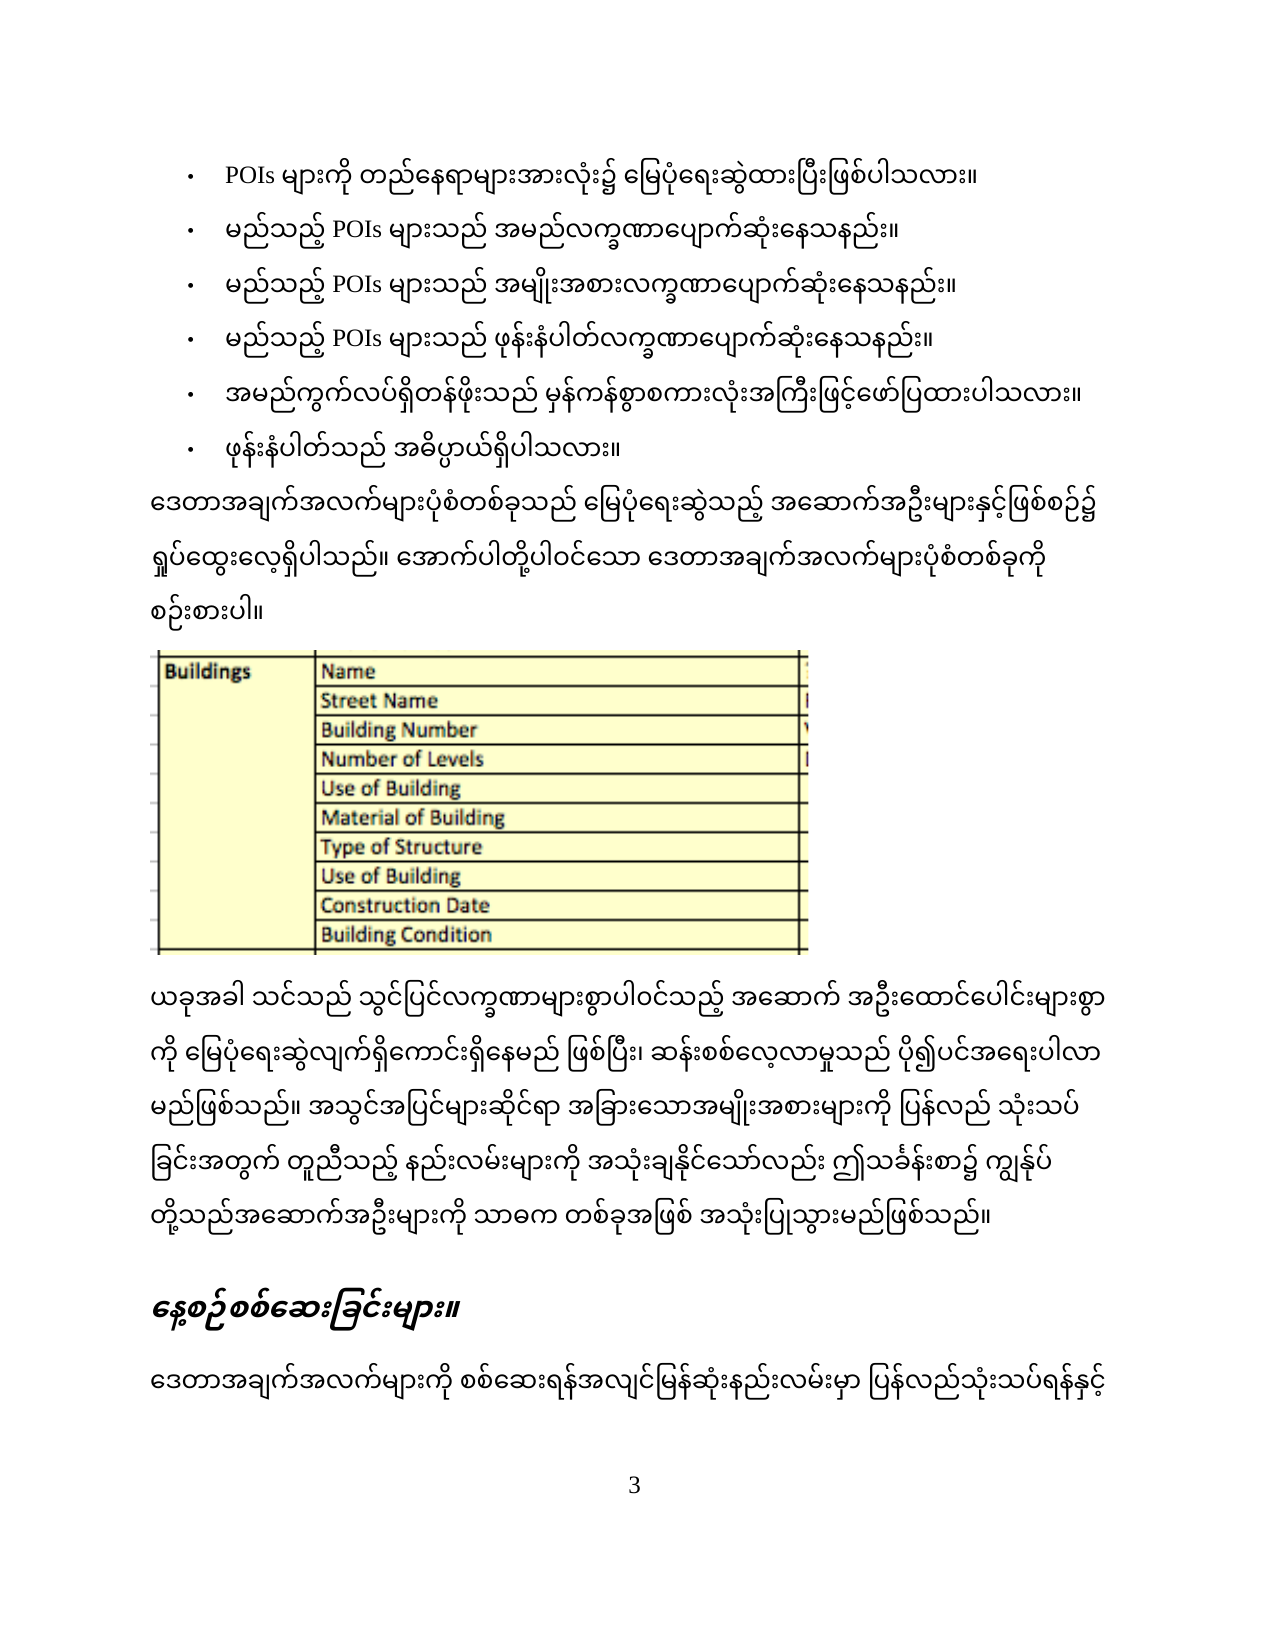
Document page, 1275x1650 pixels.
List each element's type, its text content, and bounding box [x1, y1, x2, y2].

subtitle နေ့စဉ်စစ်ဆေးခြင်းများ။ [150, 1279, 1125, 1343]
text ဒေတာအချက်အလက်များပုံစံတစ်ခုသည် မြေပုံရေးဆွဲသည့် အဆောက်အဦးများနှင့်ဖြစ်စဉ်၌ ရှုပ်ထွေးလေ့ရှိပါသည်။ အောက်ပါတို့ပါဝင်သော ဒေတာအချက်အလက်များပုံစံတစ်ခုကို စဉ်းစားပါ။ [150, 477, 1125, 641]
list မည်သည့် POIs များသည် အမျိုးအစားလက္ခဏာပျောက်ဆုံးနေသနည်း။ [187, 259, 1125, 314]
list မည်သည့် POIs များသည် အမည်လက္ခဏာပျောက်ဆုံးနေသနည်း။ [187, 204, 1125, 259]
list POIs များကို တည်နေရာများအားလုံး၌ မြေပုံရေးဆွဲထားပြီးဖြစ်ပါသလား။ [187, 150, 1125, 204]
list အမည်ကွက်လပ်ရှိတန်ဖိုးသည် မှန်ကန်စွာစကားလုံးအကြီးဖြင့်ဖော်ပြထားပါသလား။ [187, 368, 1125, 423]
list ဖုန်းနံပါတ်သည် အဓိပ္ပာယ်ရှိပါသလား။ [187, 423, 1125, 477]
text ဒေတာအချက်အလက်များကို စစ်ဆေးရန်အလျင်မြန်ဆုံးနည်းလမ်းမှာ ပြန်လည်သုံးသပ်ရန်နှင့် [150, 1355, 1125, 1410]
picture [150, 650, 809, 955]
list မည်သည့် POIs များသည် ဖုန်းနံပါတ်လက္ခဏာပျောက်ဆုံးနေသနည်း။ [187, 314, 1125, 368]
text ယခုအခါ သင်သည် သွင်ပြင်လက္ခဏာများစွာပါ၀င်သည့် အဆောက် အဦးထောင်ပေါင်းများစွာကို မြေပုံရေးဆွဲလျက်ရှိကောင်းရှိနေမည် ဖြစ်ပြီး၊ ဆန်းစစ်လေ့လာမှုသည် ပို၍ပင်အရေးပါလာမည်ဖြစ်သည်။ အသွင်အပြင်များဆိုင်ရာ အခြားသောအမျိုးအစားများကို ပြန်လည် သုံးသပ်ခြင်းအတွက် တူညီသည့် နည်းလမ်းများကို အသုံးချနိုင်သော်လည်း ဤသင်္ခန်းစာ၌ ကျွန်ုပ်တို့သည်အဆောက်အဦးများကို သာဓက တစ်ခုအဖြစ် အသုံးပြုသွားမည်ဖြစ်သည်။ [150, 972, 1125, 1245]
